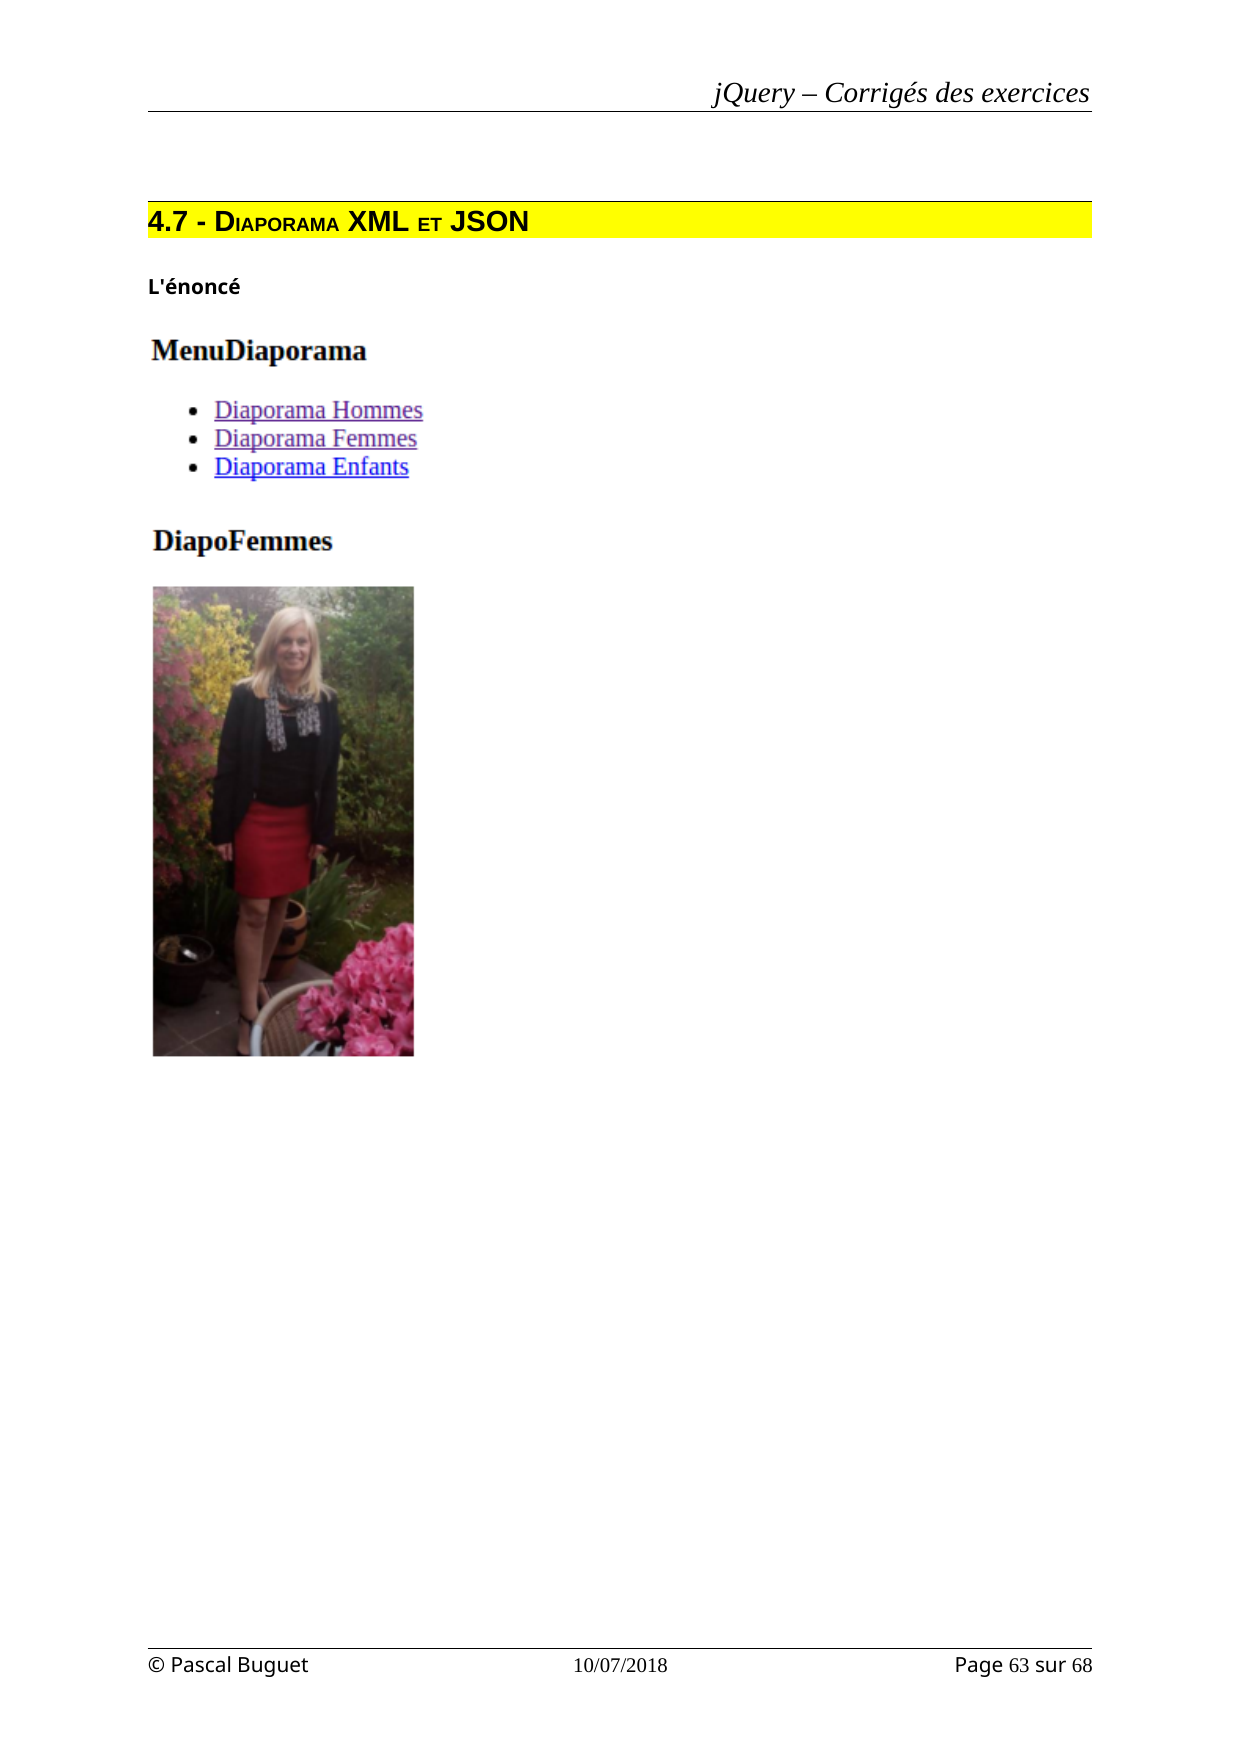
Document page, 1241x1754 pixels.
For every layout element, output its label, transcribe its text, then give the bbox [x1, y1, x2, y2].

subtitle - Diaporama XML et JSON [148, 202, 1092, 238]
text L'énoncé [148, 272, 1092, 301]
picture [147, 521, 422, 1066]
picture [147, 329, 436, 494]
